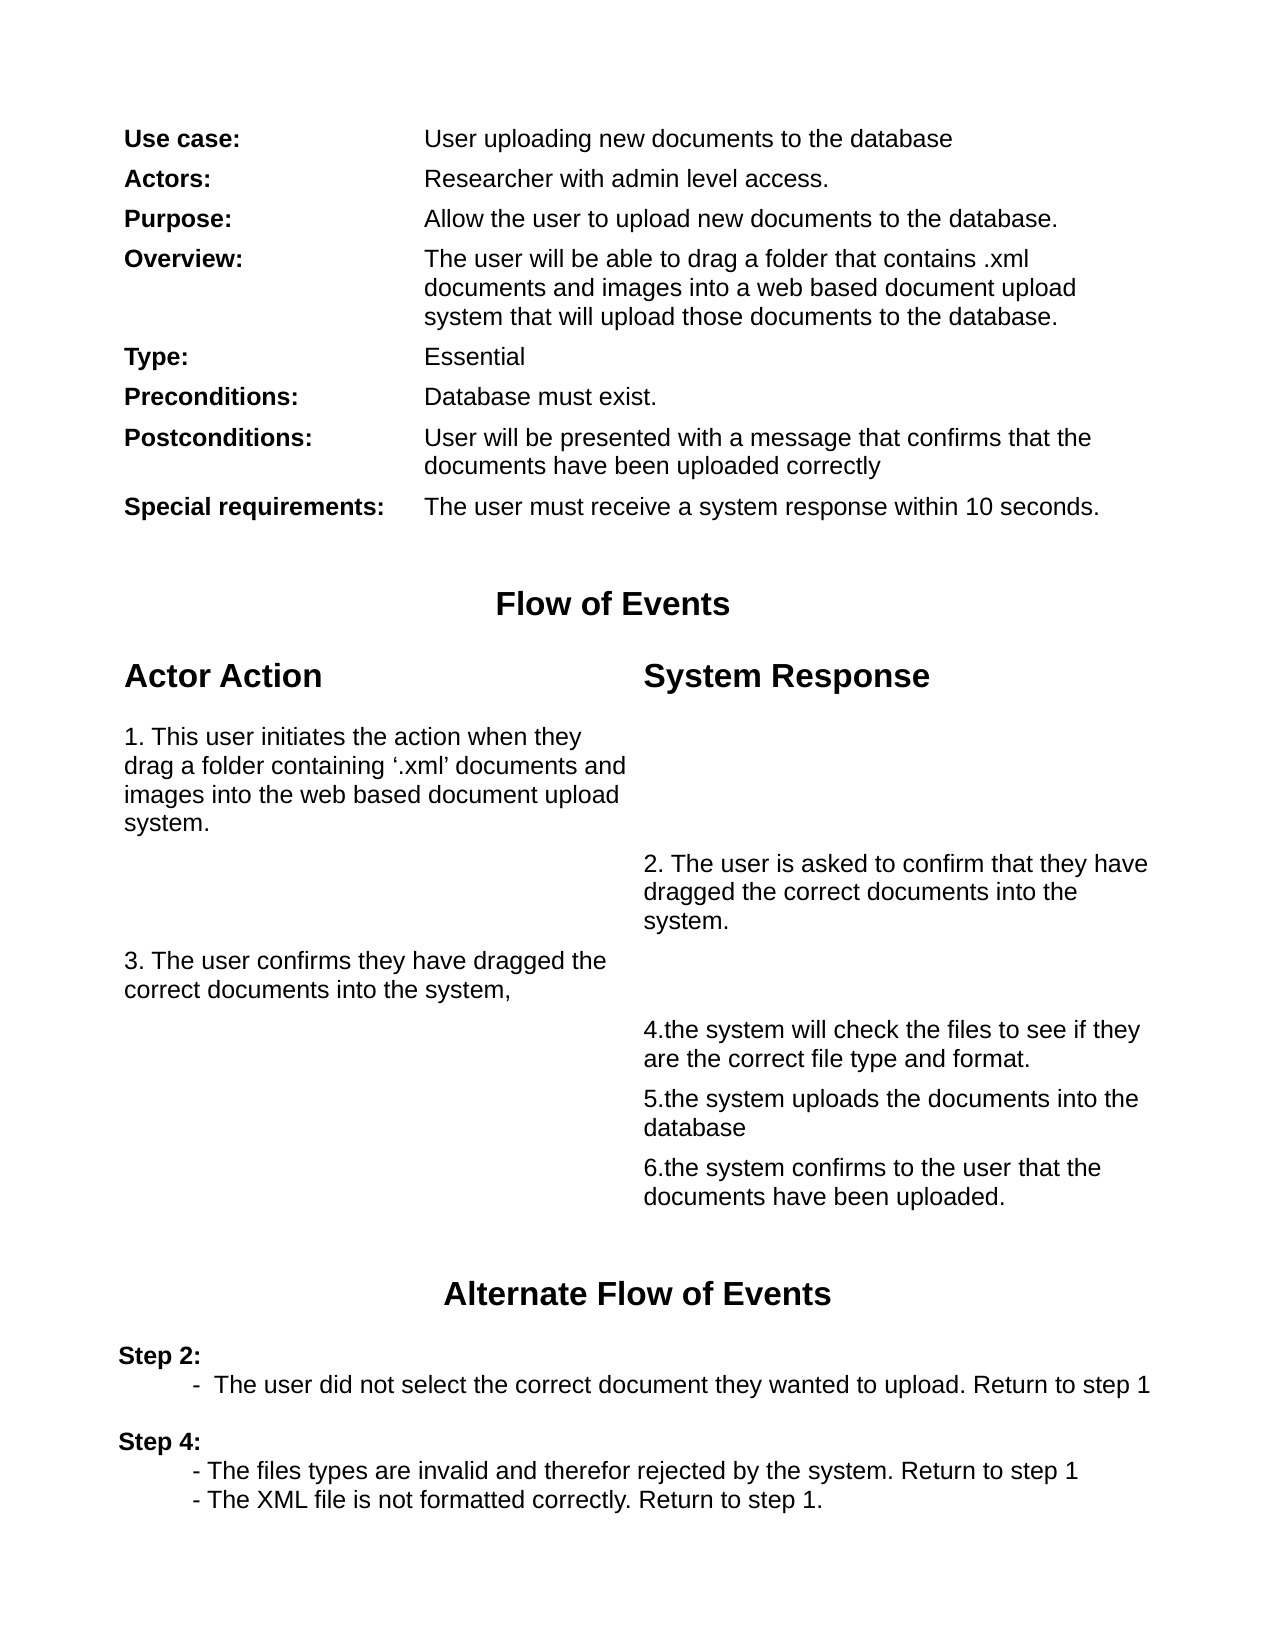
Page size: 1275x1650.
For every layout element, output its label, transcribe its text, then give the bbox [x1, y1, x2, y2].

table_cell Database must exist. [418, 377, 1157, 417]
table_cell Overview: [118, 239, 418, 336]
table_header User uploading new documents to the database [418, 118, 1157, 158]
table_cell Type: [118, 336, 418, 377]
table_cell [118, 843, 637, 941]
table_cell [118, 1079, 637, 1147]
table_cell 2. The user is asked to confirm that they have dragged the correct documents into the system. [638, 843, 1157, 941]
text - The XML file is not formatted correctly. Return to step 1. [118, 1485, 1157, 1513]
text Alternate Flow of Events [118, 1274, 1157, 1312]
table_header Actor Action [118, 651, 637, 716]
table_cell 6.the system confirms to the user that the documents have been uploaded. [638, 1148, 1157, 1216]
table_cell Actors: [118, 158, 418, 198]
table_cell 3. The user confirms they have dragged the correct documents into the system, [118, 941, 637, 1009]
table_cell Preconditions: [118, 377, 418, 417]
table_cell Postconditions: [118, 417, 418, 486]
text Step 2: [118, 1341, 1157, 1370]
text Flow of Events [118, 583, 1157, 622]
table_header System Response [638, 651, 1157, 716]
table_cell The user will be able to drag a folder that contains .xml documents and images into a web based document upload system that will upload those documents to the database. [418, 239, 1157, 336]
table_cell Researcher with admin level access. [418, 158, 1157, 198]
table_cell 4.the system will check the files to see if they are the correct file type and format. [638, 1010, 1157, 1078]
table_cell [118, 1010, 637, 1078]
text - The user did not select the correct document they wanted to upload. Return to step 1 [118, 1370, 1157, 1398]
table_cell Essential [418, 336, 1157, 377]
table_cell User will be presented with a message that confirms that the documents have been uploaded correctly [418, 417, 1157, 486]
table_cell [118, 1148, 637, 1216]
table_cell [638, 941, 1157, 1009]
table_cell Allow the user to upload new documents to the database. [418, 199, 1157, 239]
text - The files types are invalid and therefor rejected by the system. Return to step 1 [118, 1456, 1157, 1485]
table_cell The user must receive a system response within 10 seconds. [418, 486, 1157, 526]
table_header Use case: [118, 118, 418, 158]
text Step 4: [118, 1427, 1157, 1456]
table_cell [638, 716, 1157, 843]
table_cell 5.the system uploads the documents into the database [638, 1079, 1157, 1147]
table_cell Purpose: [118, 199, 418, 239]
table_cell Special requirements: [118, 486, 418, 526]
table_cell 1. This user initiates the action when they drag a folder containing ‘.xml’ documents and images into the web based document upload system. [118, 716, 637, 843]
